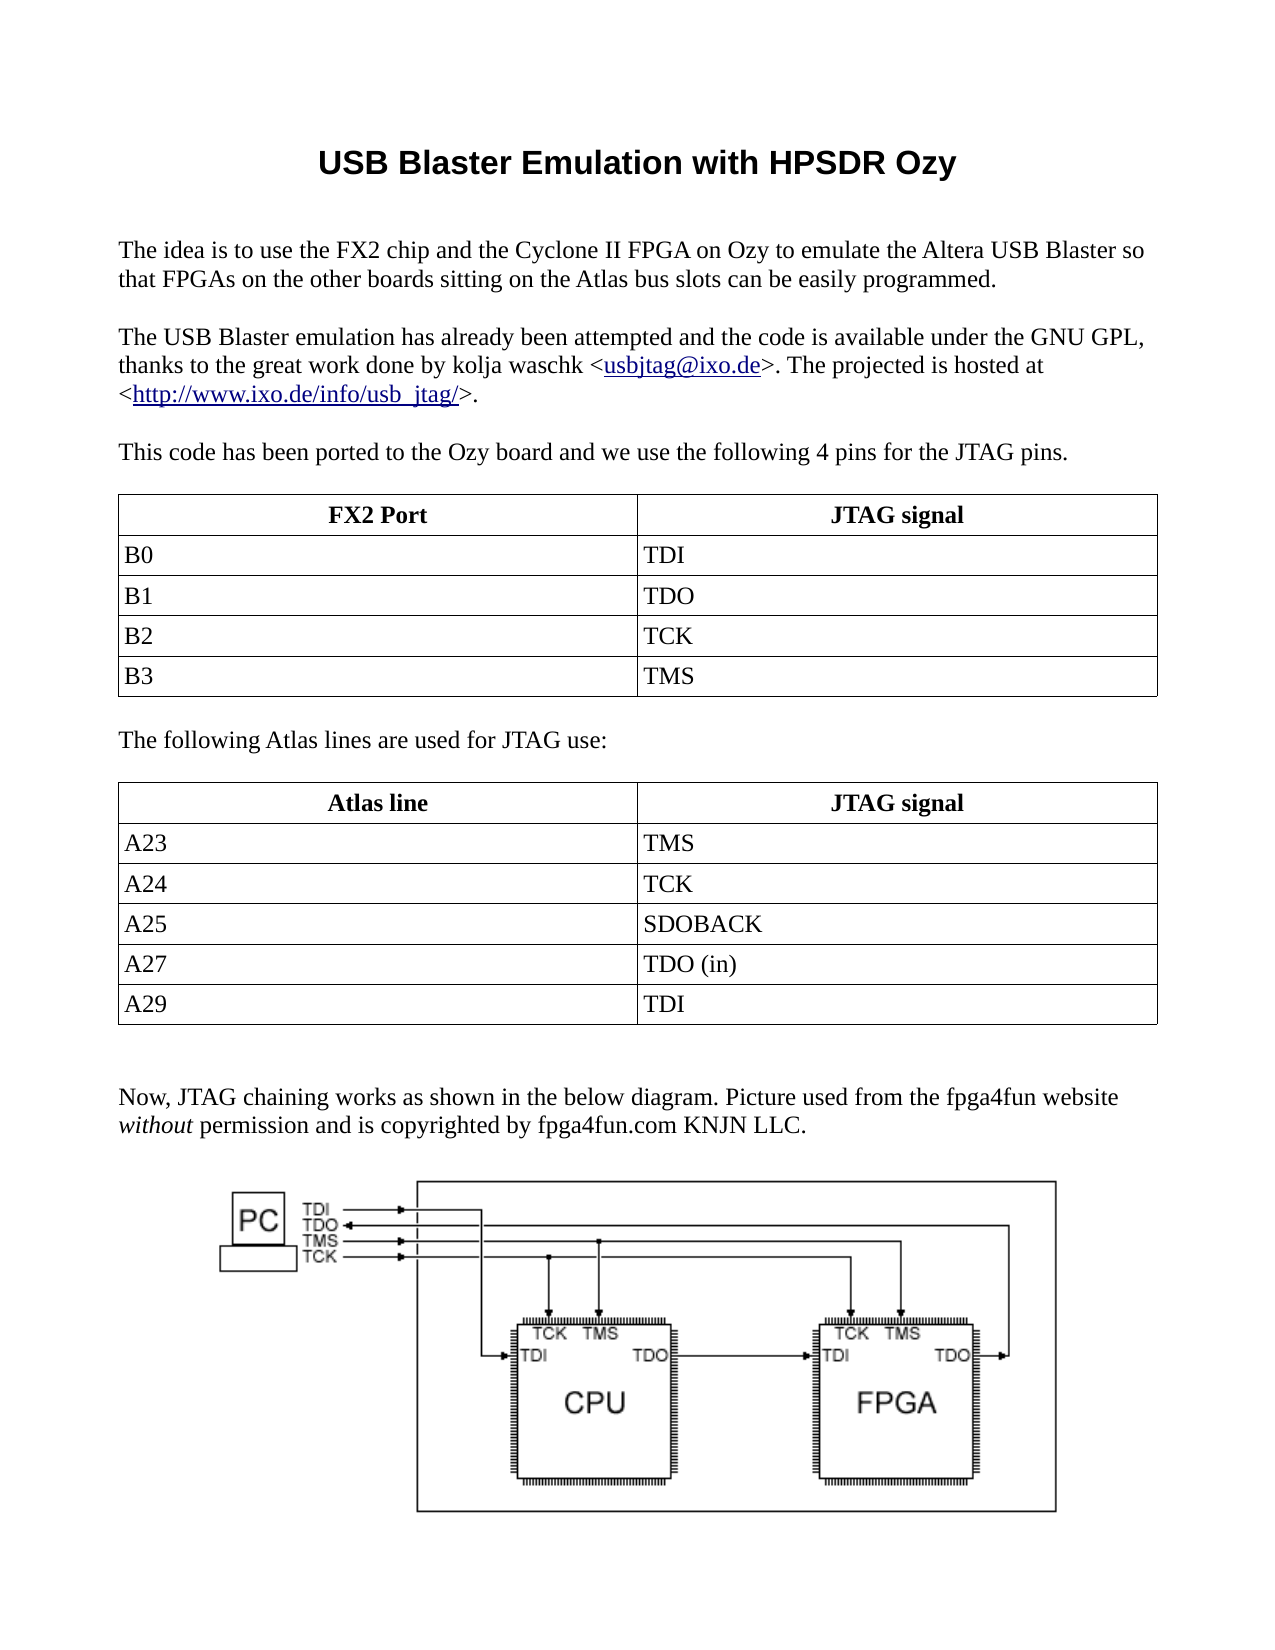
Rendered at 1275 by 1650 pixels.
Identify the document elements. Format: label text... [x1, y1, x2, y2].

table_cell A27 [119, 945, 637, 984]
text The idea is to use the FX2 chip and the Cyclone II FPGA on Ozy to emulate the Altera USB Blaster so that FPGAs on the other boards sitting on the Atlas bus slots can be easily programmed. [118, 236, 1157, 293]
text Now, JTAG chaining works as shown in the below diagram. Picture used from the fpga4fun website without permission and is copyrighted by fpga4fun.com KNJN LLC. [118, 1082, 1157, 1139]
text This code has been ported to the Ozy board and we use the following 4 pins for the JTAG pins. [118, 437, 1157, 466]
table_cell TCK [638, 616, 1157, 656]
table_cell B3 [119, 657, 637, 696]
subtitle USB Blaster Emulation with HPSDR Ozy [118, 143, 1157, 182]
table_cell TCK [638, 864, 1157, 903]
table_cell A29 [119, 985, 637, 1024]
table_cell SDOBACK [638, 904, 1157, 943]
table_cell A25 [119, 904, 637, 943]
picture [204, 1167, 1071, 1525]
table_cell TDI [638, 536, 1157, 575]
table_cell TMS [638, 657, 1157, 696]
table_cell B2 [119, 616, 637, 656]
table_cell TDI [638, 985, 1157, 1024]
text The USB Blaster emulation has already been attempted and the code is available under the GNU GPL, thanks to the great work done by kolja waschk <usbjtag@ixo.de>. The projected is hosted at <http://www.ixo.de/info/usb_jtag/>. [118, 322, 1157, 408]
text The following Atlas lines are used for JTAG use: [118, 725, 1157, 753]
table_cell B0 [119, 536, 637, 575]
table_cell B1 [119, 576, 637, 615]
table_cell TDO (in) [638, 945, 1157, 984]
table_header JTAG signal [638, 495, 1157, 534]
table_cell TDO [638, 576, 1157, 615]
table_header FX2 Port [119, 495, 637, 534]
table_header Atlas line [119, 783, 637, 822]
table_header JTAG signal [638, 783, 1157, 822]
table_cell A24 [119, 864, 637, 903]
table_cell A23 [119, 824, 637, 863]
table_cell TMS [638, 824, 1157, 863]
